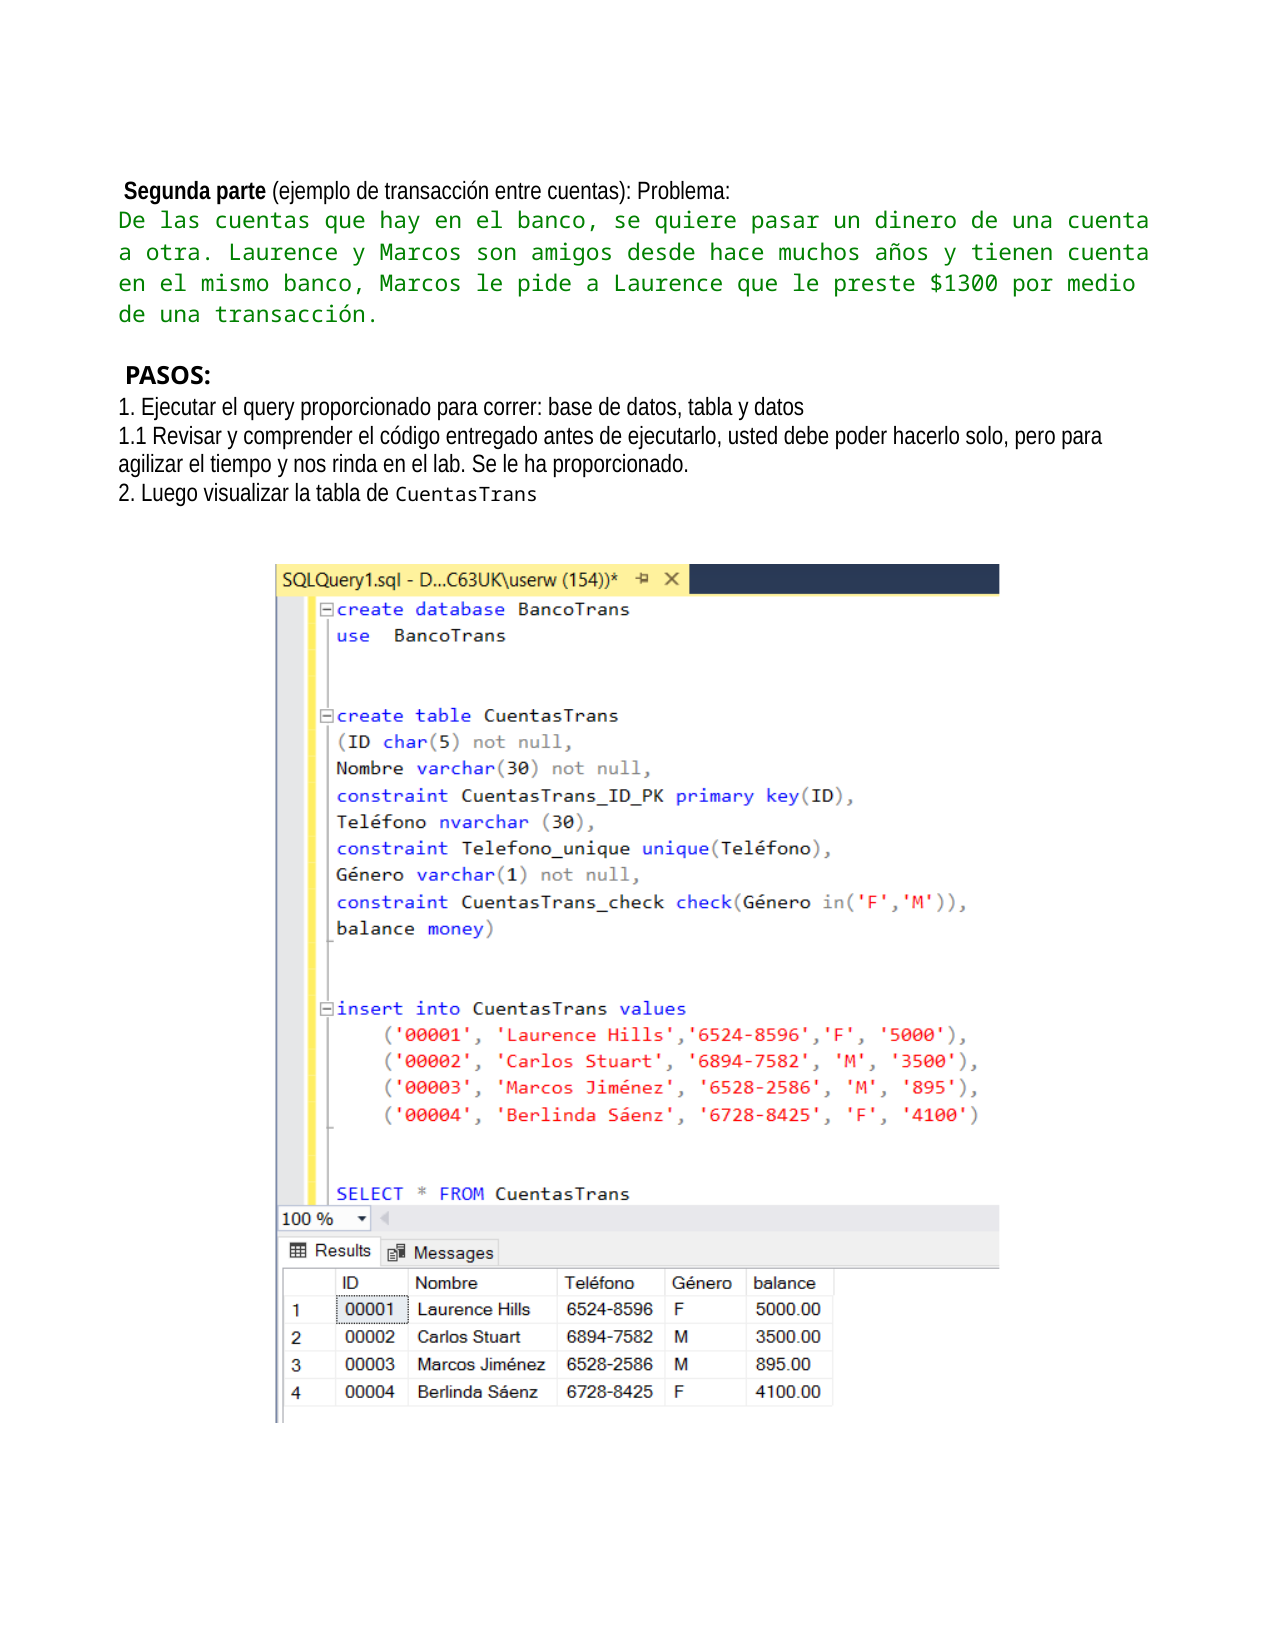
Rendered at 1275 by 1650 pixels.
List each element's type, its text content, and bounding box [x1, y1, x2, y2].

text 2. Luego visualizar la tabla de CuentasTrans [118, 478, 1157, 507]
text Segunda parte (ejemplo de transacción entre cuentas): Problema: [118, 176, 1157, 204]
text De las cuentas que hay en el banco, se quiere pasar un dinero de una cuenta a otra. Laurence y Marcos son amigos desde hace muchos años y tienen cuenta en el mismo banco, Marcos le pide a Laurence que le preste $1300 por medio de una transacción. [118, 204, 1157, 329]
text 1. Ejecutar el query proporcionado para correr: base de datos, tabla y datos [118, 392, 1157, 421]
picture [275, 564, 1000, 1423]
text PASOS: [118, 358, 1157, 392]
text 1.1 Revisar y comprender el código entregado antes de ejecutarlo, usted debe poder hacerlo solo, pero para agilizar el tiempo y nos rinda en el lab. Se le ha proporcionado. [118, 421, 1157, 478]
